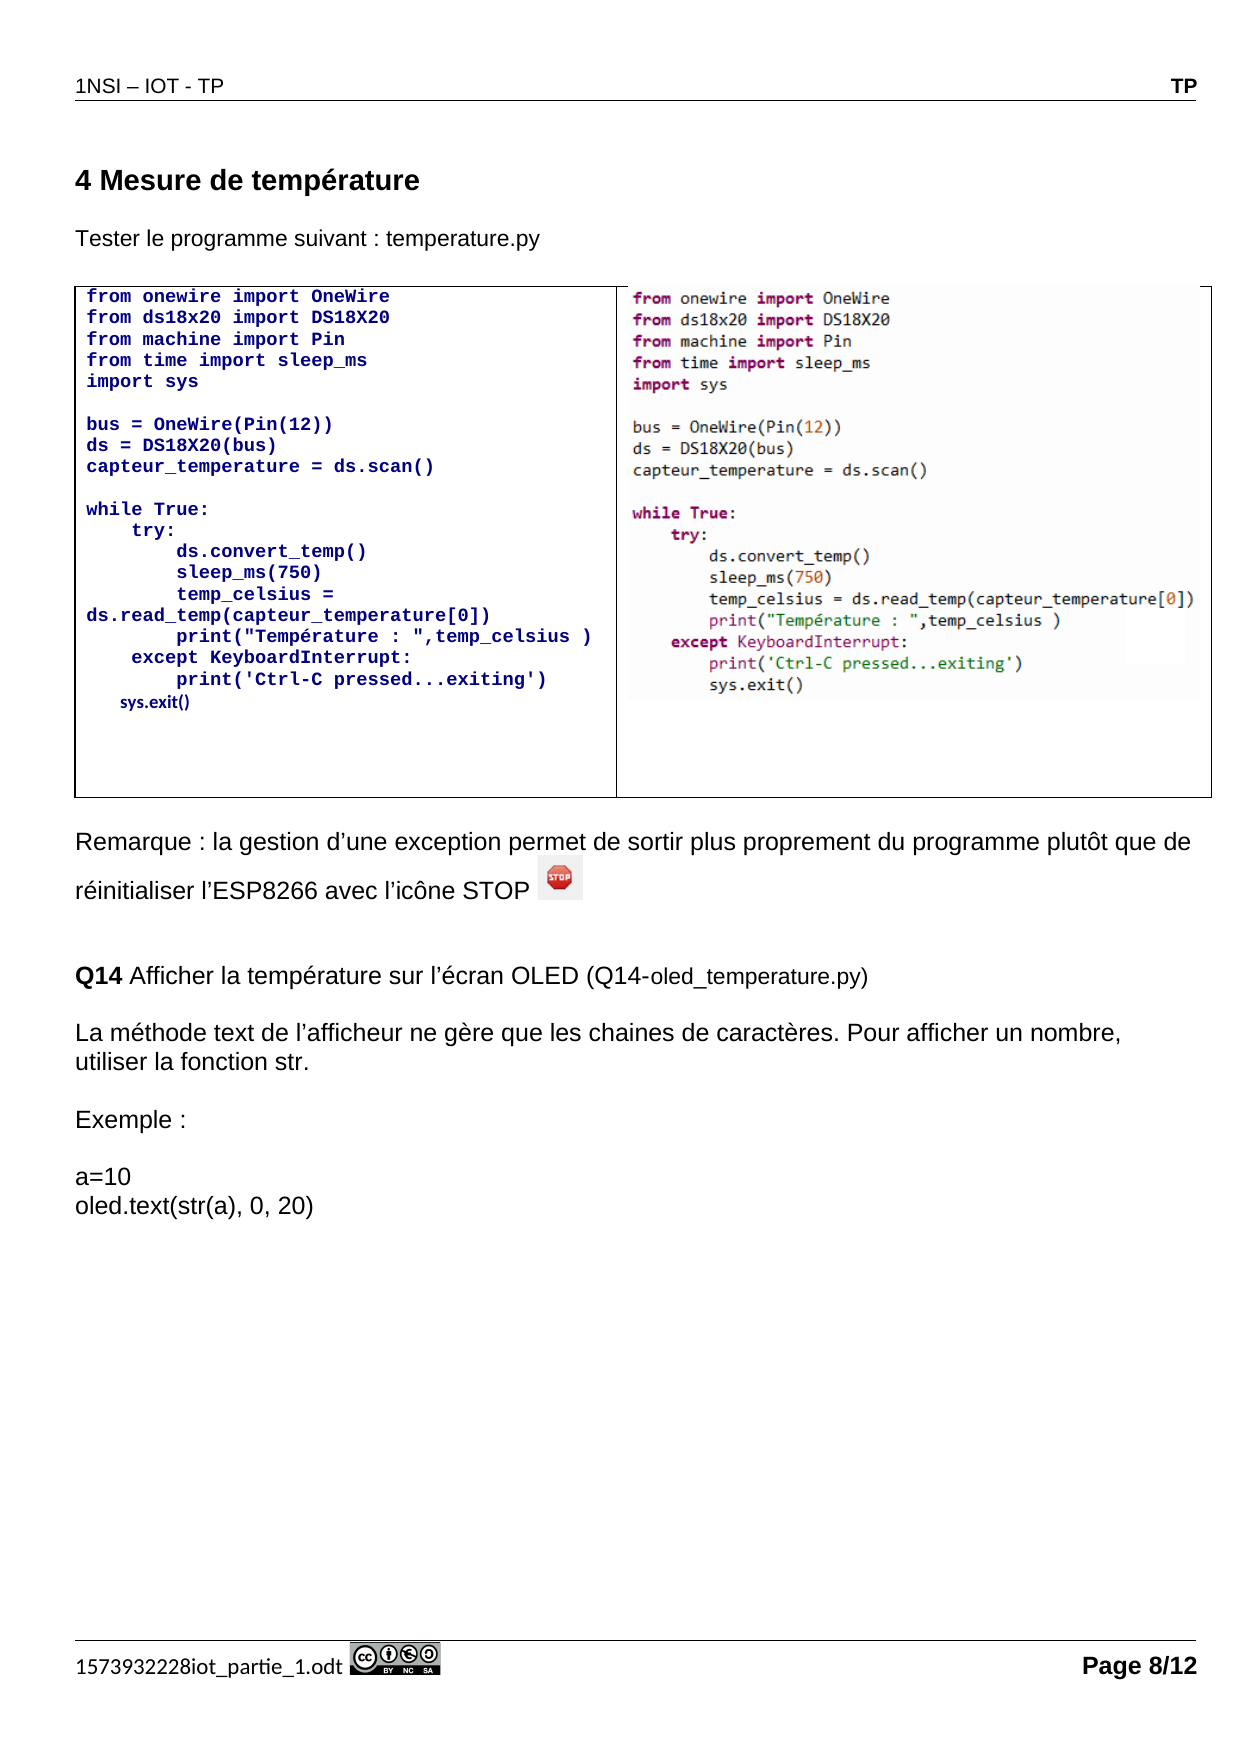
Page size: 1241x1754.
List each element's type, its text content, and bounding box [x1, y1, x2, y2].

table_header [617, 287, 1211, 797]
table_header from onewire import OneWire from ds18x20 import DS18X20 from machine import Pin from time import sleep_ms import sys bus = OneWire(Pin(12)) ds = DS18X20(bus) capteur_temperature = ds.scan() while True: try: ds.convert_temp() sleep_ms(750) temp_celsius = ds.read_temp(capteur_temperature[0]) print("Température : ",temp_celsius ) except KeyboardInterrupt: print('Ctrl-C pressed...exiting') sys.exit() [76, 287, 616, 797]
text La méthode text de l’afficheur ne gère que les chaines de caractères. Pour afficher un nombre, utiliser la fonction str. [75, 1018, 1196, 1076]
picture [349, 1642, 441, 1675]
text 4 Mesure de température [75, 163, 1196, 197]
text Q14 Afficher la température sur l’écran OLED (Q14-oled_temperature.py) [75, 961, 1196, 989]
text Tester le programme suivant : temperature.py [75, 225, 1196, 252]
text a=10 [75, 1162, 1196, 1191]
text oled.text(str(a), 0, 20) [75, 1191, 1196, 1219]
picture [537, 855, 583, 900]
text Exemple : [75, 1104, 1196, 1133]
text Remarque : la gestion d’une exception permet de sortir plus proprement du programme plutôt que de réinitialiser l’ESP8266 avec l’icône STOP [75, 827, 1196, 905]
